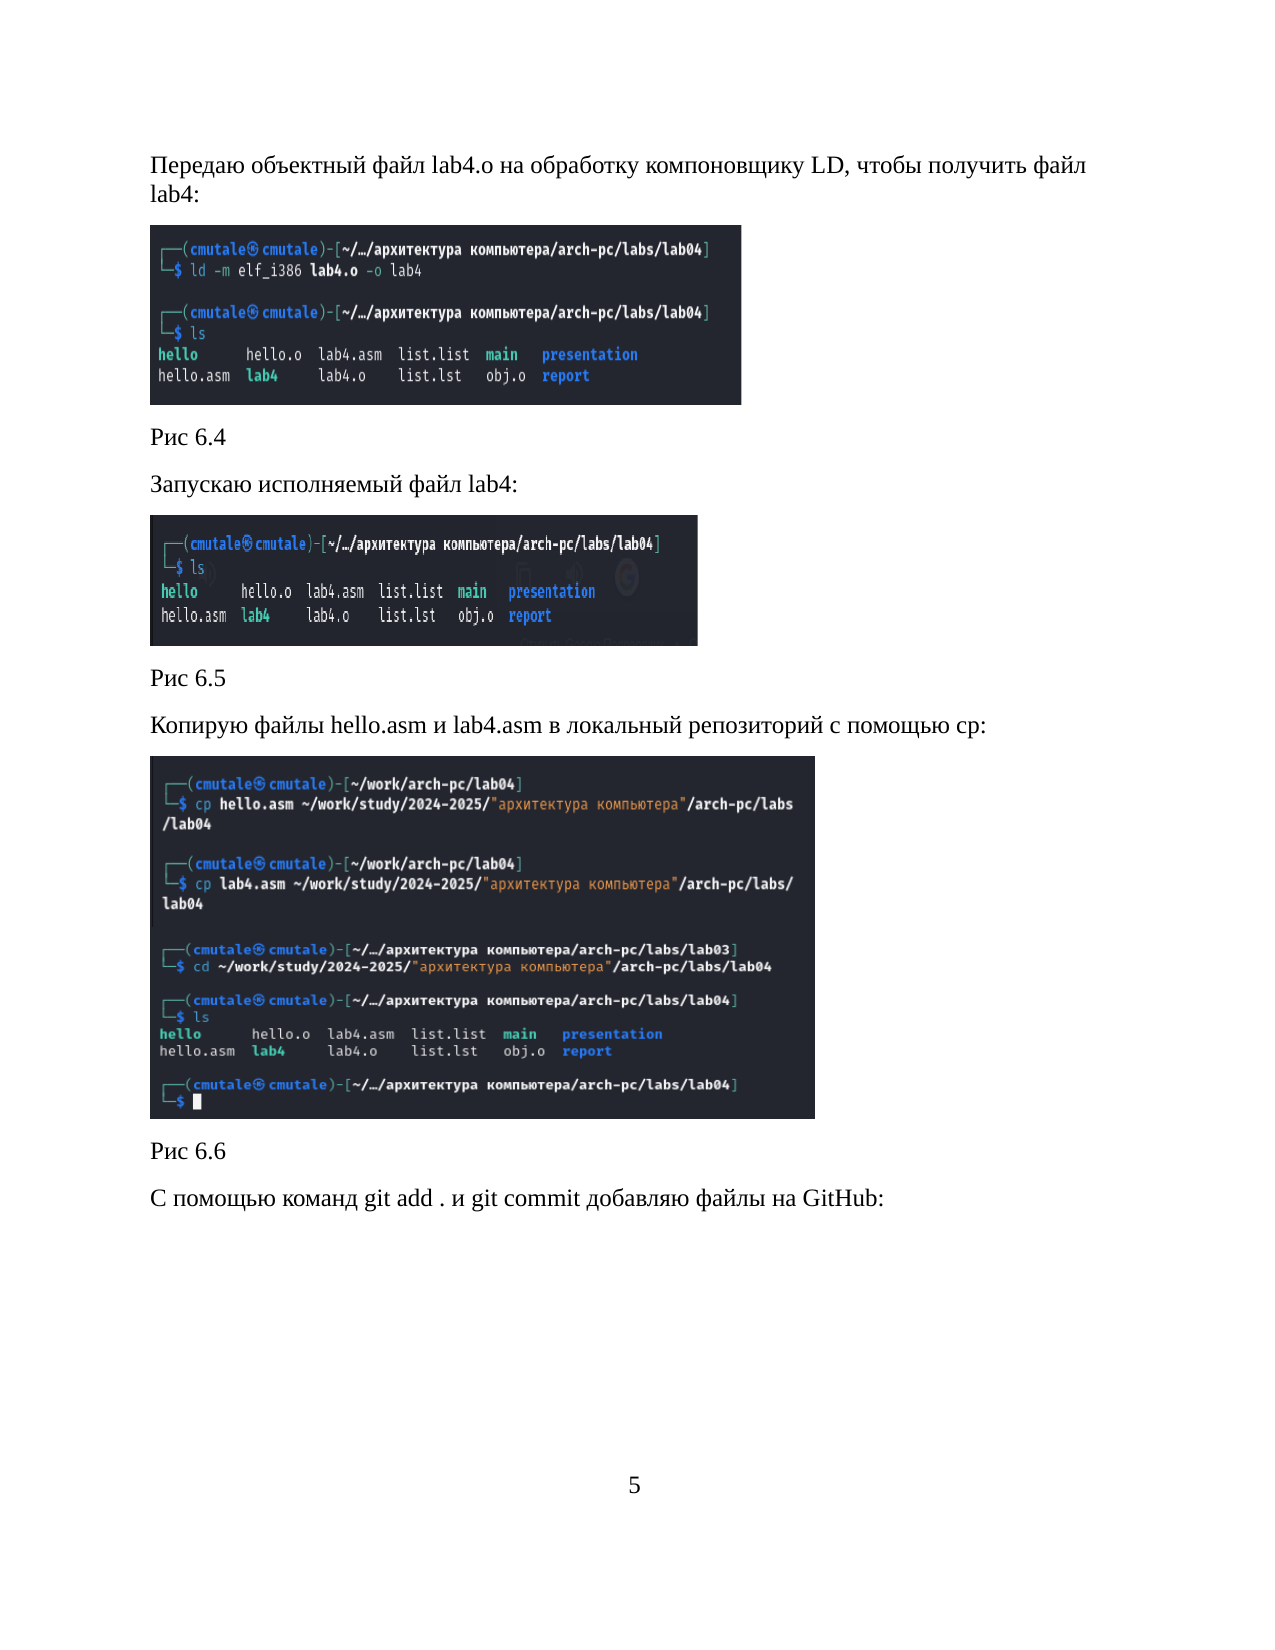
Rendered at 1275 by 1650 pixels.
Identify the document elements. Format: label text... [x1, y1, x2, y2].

text Рис 6.6 [150, 1136, 1125, 1165]
text Передаю объектный файл lab4.o на обработку компоновщику LD, чтобы получить файл lab4: [150, 150, 1125, 207]
picture [150, 756, 815, 1119]
picture [150, 225, 742, 405]
text С помощью команд git add . и git commit добавляю файлы на GitHub: [150, 1183, 1125, 1212]
text Рис 6.4 [150, 422, 1125, 451]
text Копирую файлы hello.asm и lab4.asm в локальный репозиторий с помощью cp: [150, 710, 1125, 739]
text Запускаю исполняемый файл lab4: [150, 469, 1125, 497]
picture [150, 515, 698, 646]
text Рис 6.5 [150, 663, 1125, 692]
